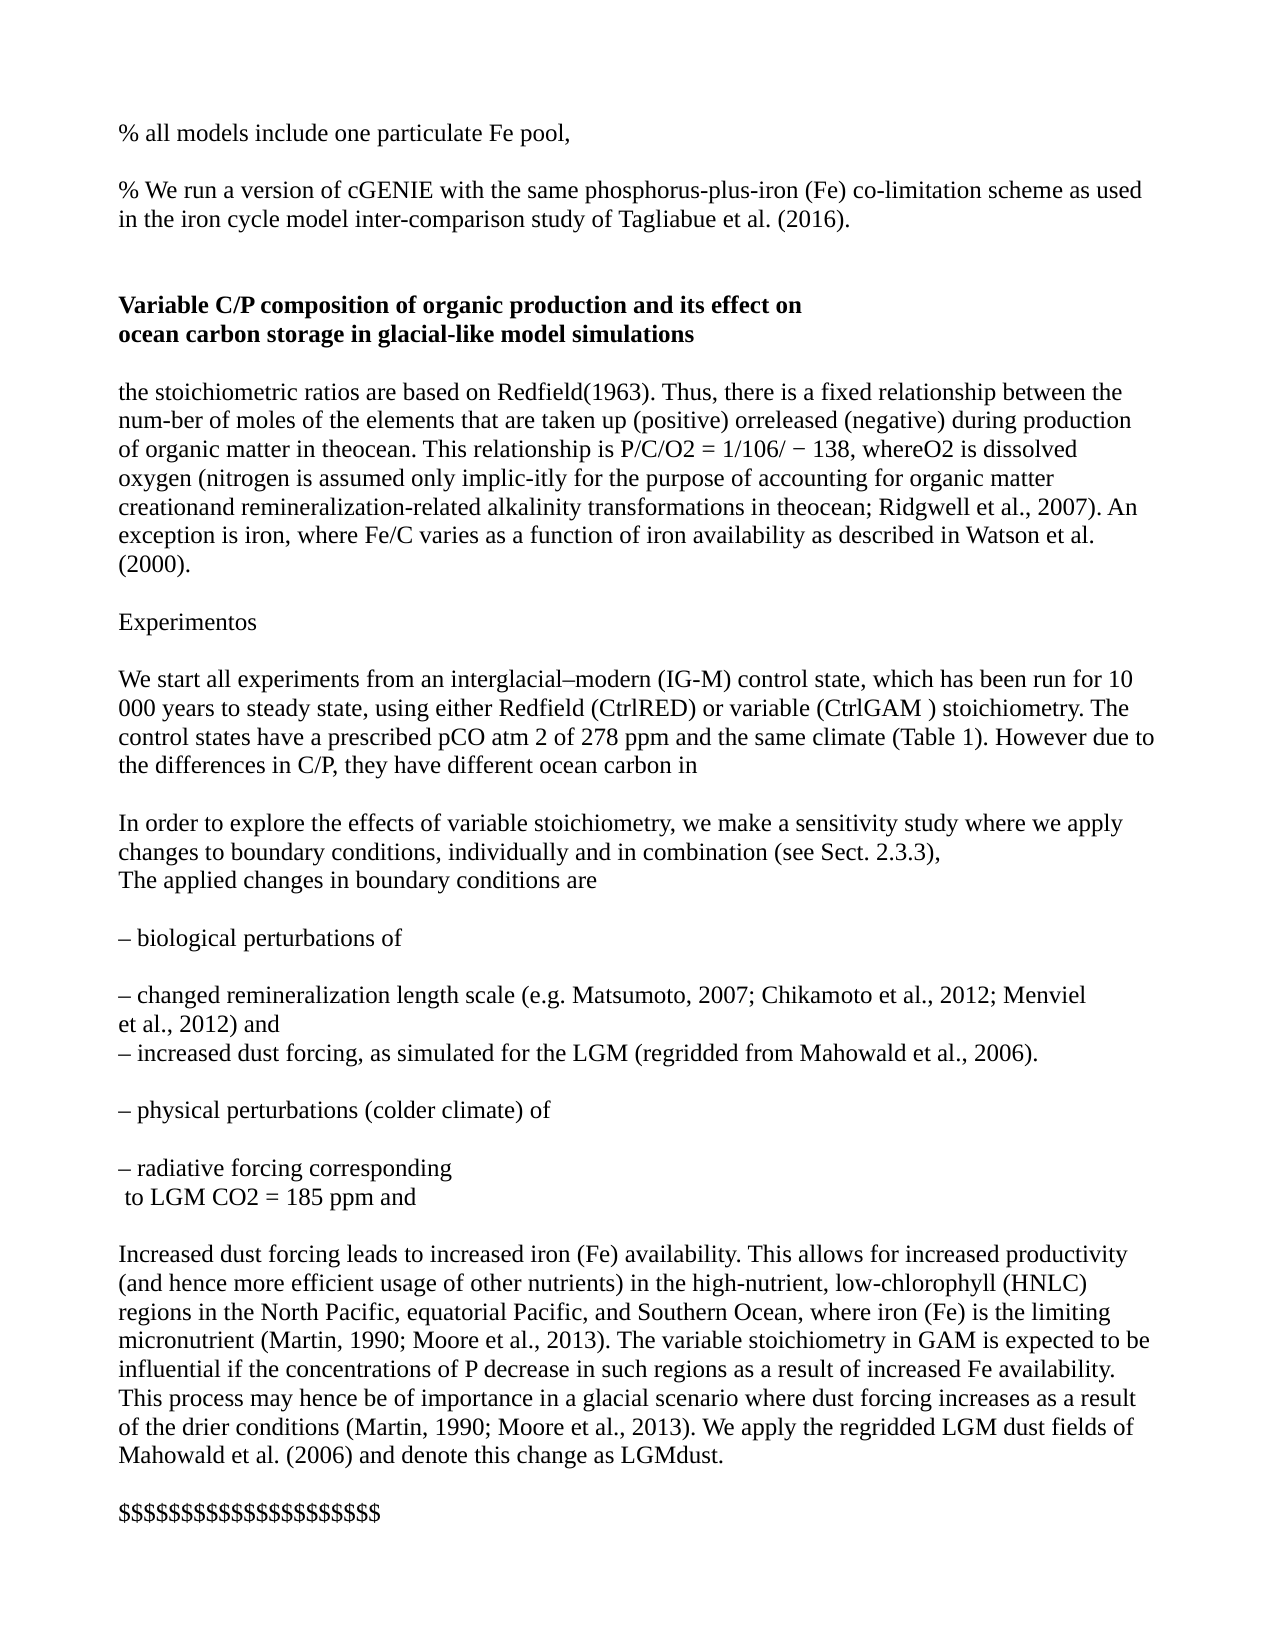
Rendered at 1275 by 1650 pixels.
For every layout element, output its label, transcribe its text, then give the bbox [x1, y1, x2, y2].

text $$$$$$$$$$$$$$$$$$$$$ [118, 1498, 1157, 1527]
text et al., 2012) and [118, 1009, 1157, 1038]
text In order to explore the effects of variable stoichiometry, we make a sensitivity study where we apply changes to boundary conditions, individually and in combination (see Sect. 2.3.3), [118, 808, 1157, 866]
text – changed remineralization length scale (e.g. Matsumoto, 2007; Chikamoto et al., 2012; Menviel [118, 981, 1157, 1009]
text % all models include one particulate Fe pool, [118, 118, 1157, 147]
text – increased dust forcing, as simulated for the LGM (regridded from Mahowald et al., 2006). [118, 1038, 1157, 1067]
text We start all experiments from an interglacial–modern (IG-M) control state, which has been run for 10 000 years to steady state, using either Redfield (CtrlRED) or variable (CtrlGAM ) stoichiometry. The control states have a prescribed pCO atm 2 of 278 ppm and the same climate (Table 1). However due to the differences in C/P, they have different ocean carbon in [118, 664, 1157, 779]
text – radiative forcing corresponding [118, 1153, 1157, 1182]
text Experimentos [118, 607, 1157, 636]
text Variable C/P composition of organic production and its effect on [118, 291, 1157, 319]
text The applied changes in boundary conditions are [118, 866, 1157, 894]
text – physical perturbations (colder climate) of [118, 1096, 1157, 1124]
text % We run a version of cGENIE with the same phosphorus-plus-iron (Fe) co-limitation scheme as used in the iron cycle model inter-comparison study of Tagliabue et al. (2016). [118, 176, 1157, 233]
text the stoichiometric ratios are based on Redfield(1963). Thus, there is a fixed relationship between the num-ber of moles of the elements that are taken up (positive) orreleased (negative) during production of organic matter in theocean. This relationship is P/C/O2 = 1/106/ − 138, whereO2 is dissolved oxygen (nitrogen is assumed only implic-itly for the purpose of accounting for organic matter creationand remineralization-related alkalinity transformations in theocean; Ridgwell et al., 2007). An exception is iron, where Fe/C varies as a function of iron availability as described in Watson et al. (2000). [118, 377, 1157, 578]
text ocean carbon storage in glacial-like model simulations [118, 319, 1157, 348]
text to LGM CO2 = 185 ppm and [118, 1182, 1157, 1211]
text – biological perturbations of [118, 923, 1157, 952]
text Increased dust forcing leads to increased iron (Fe) availability. This allows for increased productivity (and hence more efficient usage of other nutrients) in the high-nutrient, low-chlorophyll (HNLC) regions in the North Pacific, equatorial Pacific, and Southern Ocean, where iron (Fe) is the limiting micronutrient (Martin, 1990; Moore et al., 2013). The variable stoichiometry in GAM is expected to be influential if the concentrations of P decrease in such regions as a result of increased Fe availability. This process may hence be of importance in a glacial scenario where dust forcing increases as a result of the drier conditions (Martin, 1990; Moore et al., 2013). We apply the regridded LGM dust fields of Mahowald et al. (2006) and denote this change as LGMdust. [118, 1239, 1157, 1469]
